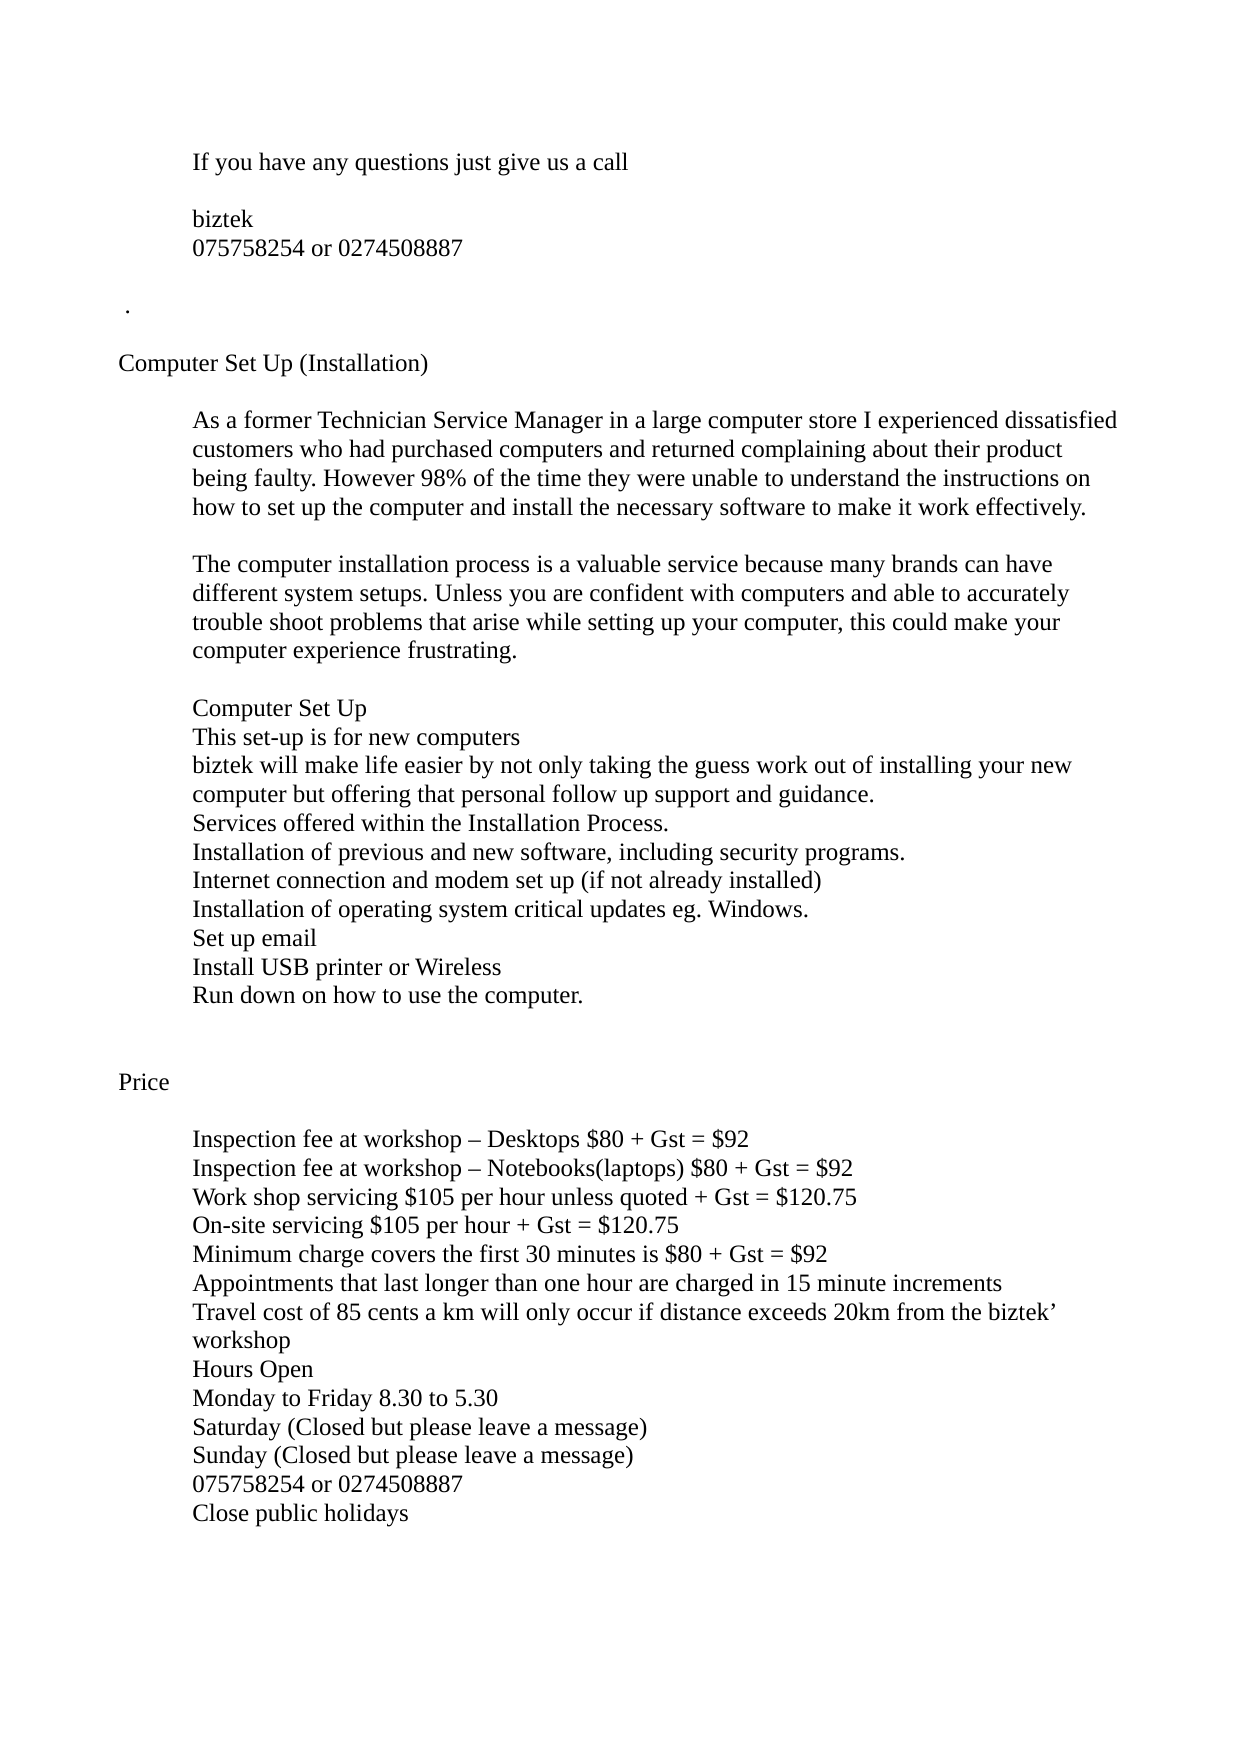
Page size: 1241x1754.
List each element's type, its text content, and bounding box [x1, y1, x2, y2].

text Computer Set Up [192, 693, 1122, 722]
text biztek will make life easier by not only taking the guess work out of installing your new computer but offering that personal follow up support and guidance. [192, 751, 1122, 808]
text Saturday (Closed but please leave a message) [192, 1412, 1122, 1441]
text 075758254 or 0274508887 [192, 233, 1122, 262]
text Services offered within the Installation Process. [192, 808, 1122, 837]
text Minimum charge covers the first 30 minutes is $80 + Gst = $92 [192, 1239, 1122, 1268]
text . [118, 291, 1122, 319]
text Monday to Friday 8.30 to 5.30 [192, 1383, 1122, 1412]
text As a former Technician Service Manager in a large computer store I experienced dissatisfied customers who had purchased computers and returned complaining about their product being faulty. However 98% of the time they were unable to understand the instructions on how to set up the computer and install the necessary software to make it work effectively. [192, 406, 1122, 521]
text Run down on how to use the computer. [192, 981, 1122, 1009]
text The computer installation process is a valuable service because many brands can have different system setups. Unless you are confident with computers and able to accurately trouble shoot problems that arise while setting up your computer, this could make your computer experience frustrating. [192, 549, 1122, 664]
text Inspection fee at workshop – Desktops $80 + Gst = $92 [192, 1124, 1122, 1153]
text This set-up is for new computers [192, 722, 1122, 751]
text biztek [192, 204, 1122, 233]
text On-site servicing $105 per hour + Gst = $120.75 [192, 1211, 1122, 1239]
text Appointments that last longer than one hour are charged in 15 minute increments [192, 1268, 1122, 1297]
text Installation of operating system critical updates eg. Windows. [192, 894, 1122, 923]
text If you have any questions just give us a call [192, 147, 1122, 176]
text Hours Open [192, 1354, 1122, 1383]
text Travel cost of 85 cents a km will only occur if distance exceeds 20km from the biztek’ workshop [192, 1297, 1122, 1354]
text Close public holidays [192, 1498, 1122, 1527]
text Install USB printer or Wireless [192, 952, 1122, 981]
text Sunday (Closed but please leave a message) [192, 1441, 1122, 1469]
text Internet connection and modem set up (if not already installed) [192, 866, 1122, 894]
text Price [118, 1067, 1122, 1096]
text 075758254 or 0274508887 [192, 1469, 1122, 1498]
text Set up email [192, 923, 1122, 952]
text Installation of previous and new software, including security programs. [192, 837, 1122, 866]
text Computer Set Up (Installation) [118, 348, 1122, 377]
text Work shop servicing $105 per hour unless quoted + Gst = $120.75 [192, 1182, 1122, 1211]
text Inspection fee at workshop – Notebooks(laptops) $80 + Gst = $92 [192, 1153, 1122, 1182]
